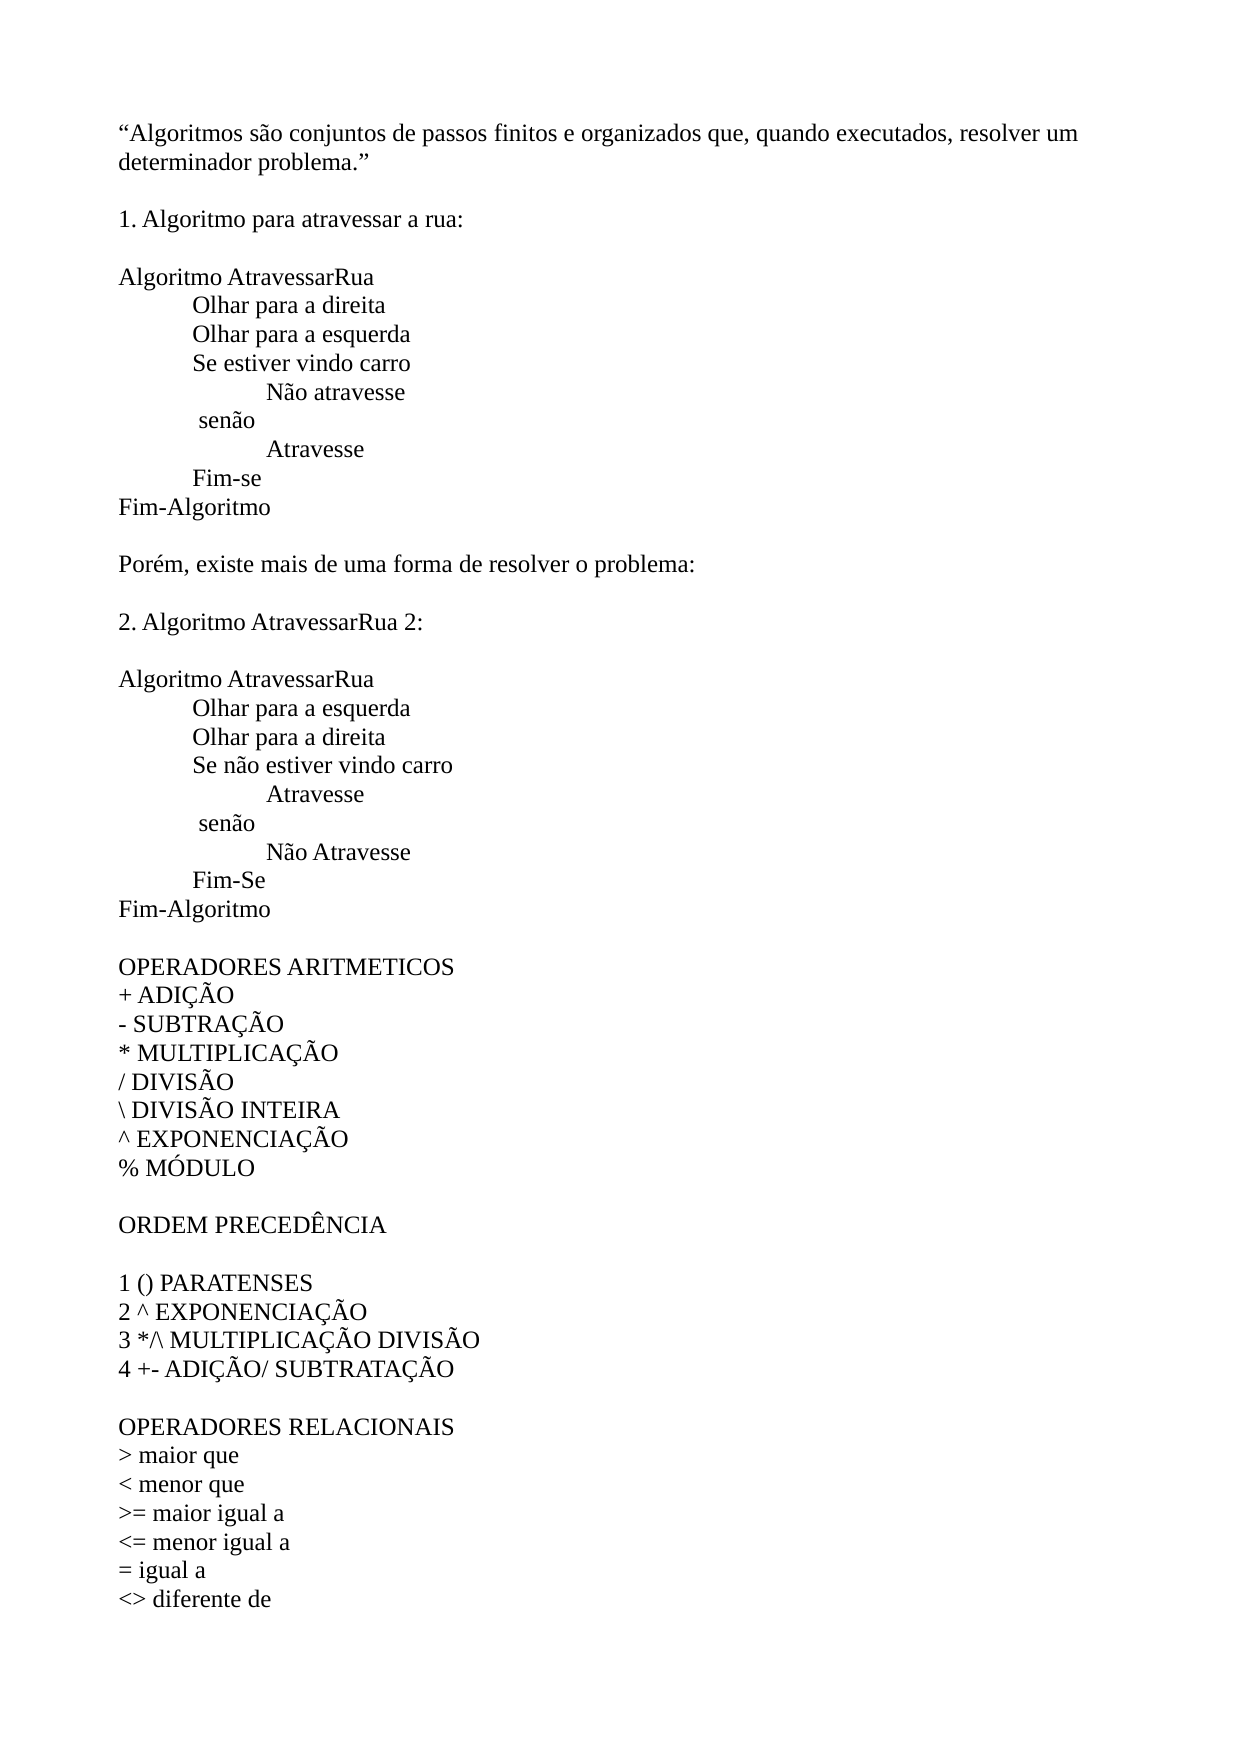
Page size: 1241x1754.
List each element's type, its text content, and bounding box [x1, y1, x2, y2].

text = igual a [118, 1556, 1122, 1584]
text <= menor igual a [118, 1527, 1122, 1556]
text Se não estiver vindo carro [118, 751, 1122, 779]
text 2 ^ EXPONENCIAÇÃO [118, 1297, 1122, 1326]
text < menor que [118, 1469, 1122, 1498]
text 3 */\ MULTIPLICAÇÃO DIVISÃO [118, 1326, 1122, 1354]
text Fim-Algoritmo [118, 492, 1122, 521]
text % MÓDULO [118, 1153, 1122, 1182]
text 2. Algoritmo AtravessarRua 2: [118, 607, 1122, 636]
text Olhar para a esquerda [118, 319, 1122, 348]
text Fim-se [118, 463, 1122, 492]
text OPERADORES RELACIONAIS [118, 1412, 1122, 1441]
text >= maior igual a [118, 1498, 1122, 1527]
text + ADIÇÃO [118, 981, 1122, 1009]
text 4 +- ADIÇÃO/ SUBTRATAÇÃO [118, 1354, 1122, 1383]
text Olhar para a esquerda [118, 693, 1122, 722]
text Fim-Se [118, 866, 1122, 894]
text “Algoritmos são conjuntos de passos finitos e organizados que, quando executados, resolver um determinador problema.” [118, 118, 1122, 176]
text / DIVISÃO [118, 1067, 1122, 1096]
text Algoritmo AtravessarRua [118, 262, 1122, 291]
text \ DIVISÃO INTEIRA [118, 1096, 1122, 1124]
text Atravesse [118, 434, 1122, 463]
text - SUBTRAÇÃO [118, 1009, 1122, 1038]
text Não Atravesse [118, 837, 1122, 866]
text Olhar para a direita [118, 291, 1122, 319]
text ^ EXPONENCIAÇÃO [118, 1124, 1122, 1153]
text Não atravesse [118, 377, 1122, 406]
text OPERADORES ARITMETICOS [118, 952, 1122, 981]
text > maior que [118, 1441, 1122, 1469]
text Olhar para a direita [118, 722, 1122, 751]
text Atravesse [118, 779, 1122, 808]
text Se estiver vindo carro [118, 348, 1122, 377]
text 1 () PARATENSES [118, 1268, 1122, 1297]
text Algoritmo AtravessarRua [118, 664, 1122, 693]
text * MULTIPLICAÇÃO [118, 1038, 1122, 1067]
text Fim-Algoritmo [118, 894, 1122, 923]
text <> diferente de [118, 1584, 1122, 1613]
text senão [118, 406, 1122, 434]
text 1. Algoritmo para atravessar a rua: [118, 204, 1122, 233]
text Porém, existe mais de uma forma de resolver o problema: [118, 549, 1122, 578]
text ORDEM PRECEDÊNCIA [118, 1211, 1122, 1239]
text senão [118, 808, 1122, 837]
